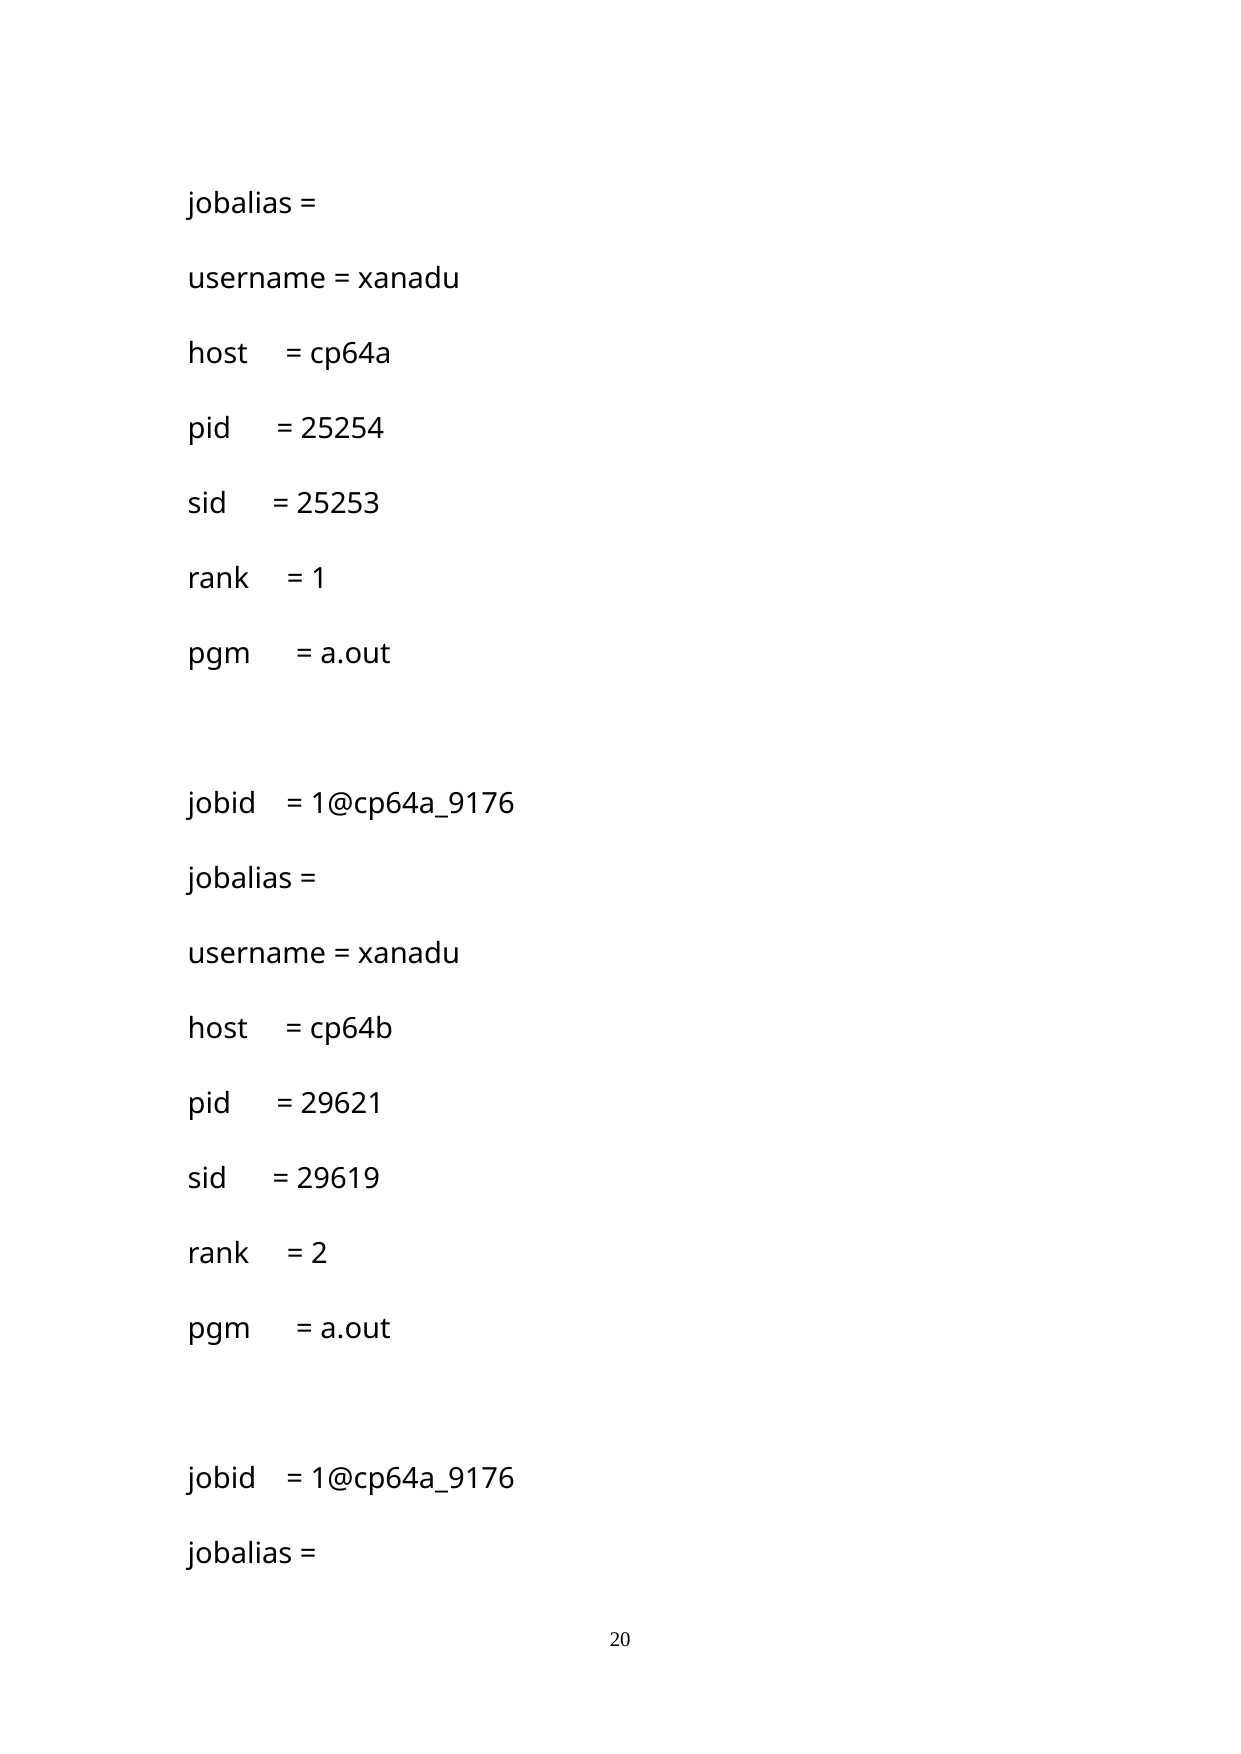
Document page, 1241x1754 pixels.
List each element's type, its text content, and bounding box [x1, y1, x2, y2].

text pgm = a.out [187, 614, 1053, 689]
text host = cp64a [187, 314, 1053, 389]
text jobalias = [187, 1514, 1053, 1589]
text sid = 25253 [187, 464, 1053, 539]
text pid = 25254 [187, 389, 1053, 464]
text jobalias = [187, 164, 1053, 239]
text jobalias = [187, 839, 1053, 914]
text pgm = a.out [187, 1289, 1053, 1364]
text rank = 1 [187, 539, 1053, 614]
text host = cp64b [187, 989, 1053, 1064]
text username = xanadu [187, 239, 1053, 314]
text jobid = 1@cp64a_9176 [187, 764, 1053, 839]
text jobid = 1@cp64a_9176 [187, 1439, 1053, 1514]
text sid = 29619 [187, 1139, 1053, 1214]
text pid = 29621 [187, 1064, 1053, 1139]
text rank = 2 [187, 1214, 1053, 1289]
text username = xanadu [187, 914, 1053, 989]
